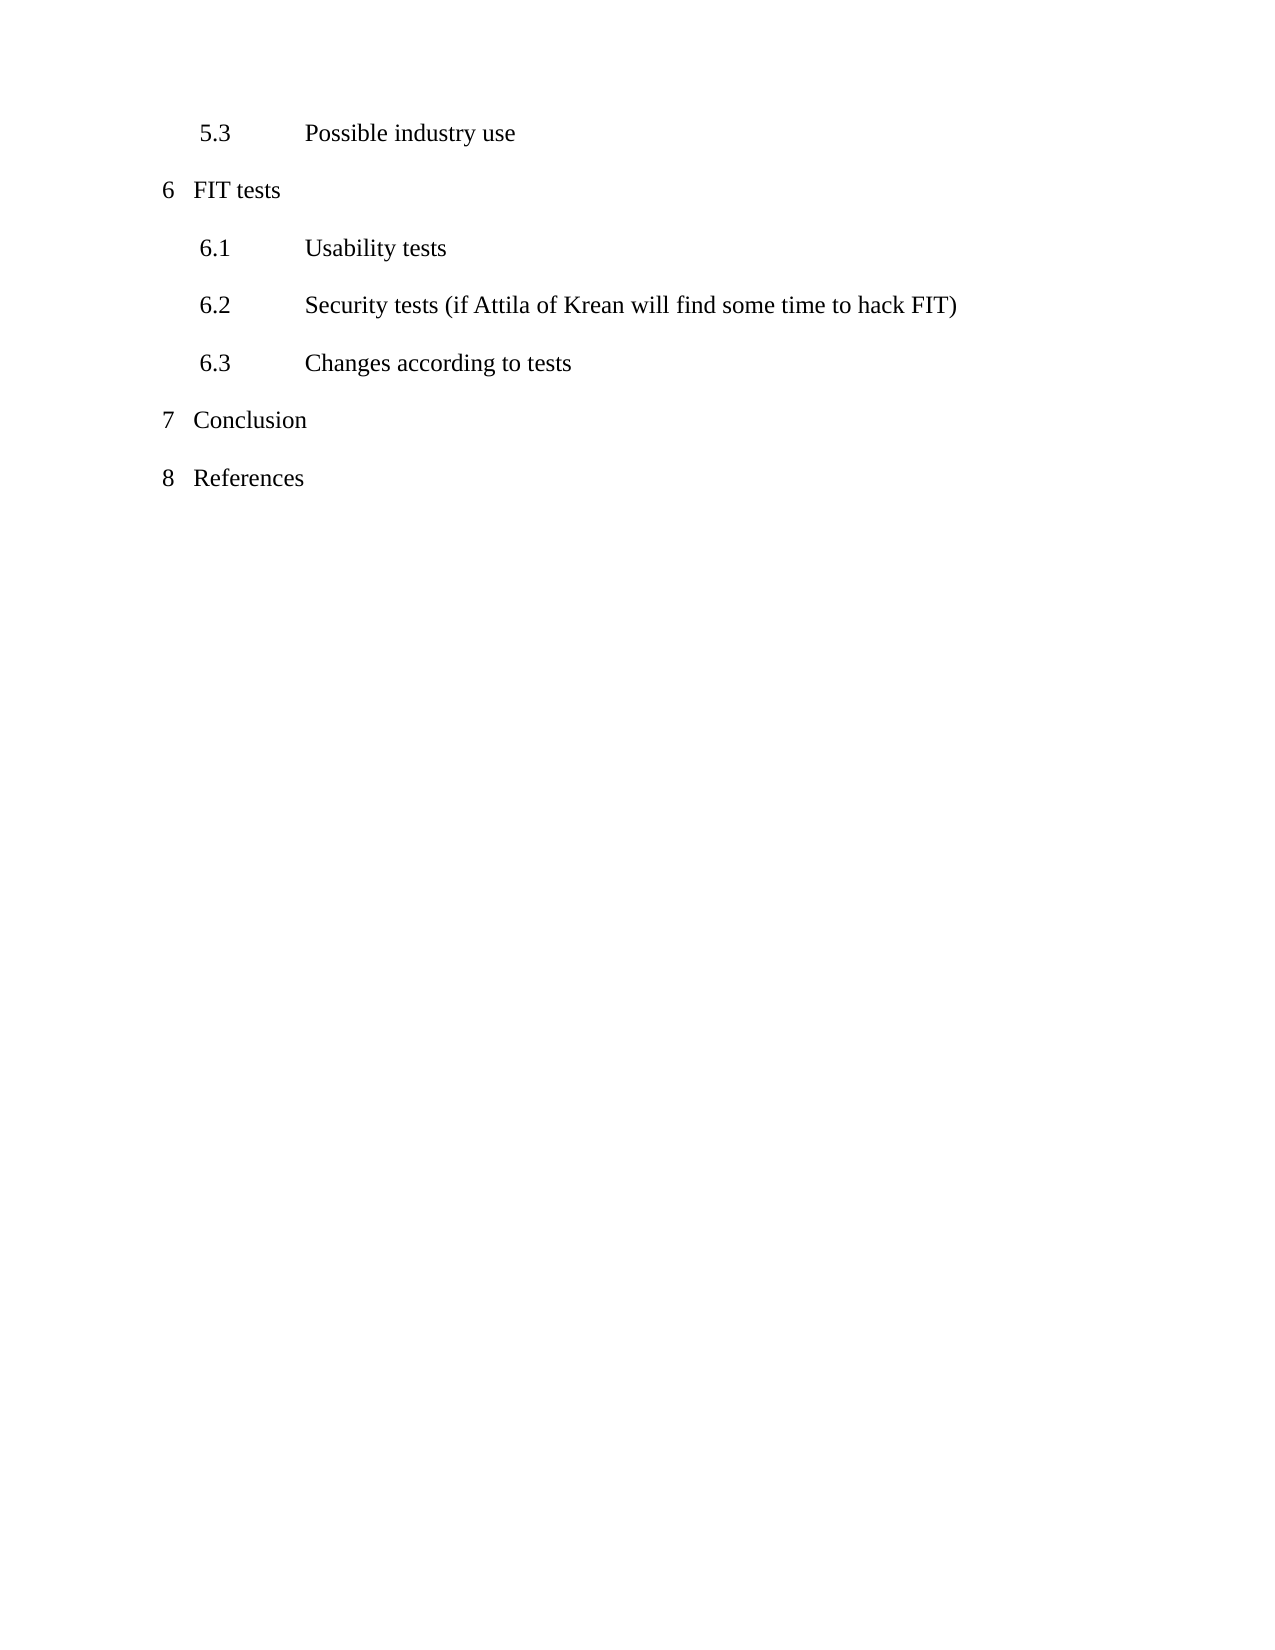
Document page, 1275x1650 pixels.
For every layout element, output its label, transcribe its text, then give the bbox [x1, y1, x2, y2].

list Conclusion [156, 406, 1157, 434]
list FIT tests [156, 176, 1157, 204]
list Changes according to tests [193, 348, 1157, 377]
list Possible industry use [193, 118, 1157, 147]
list References [156, 463, 1157, 492]
list Usability tests [193, 233, 1157, 262]
list Security tests (if Attila of Krean will find some time to hack FIT) [193, 291, 1157, 319]
